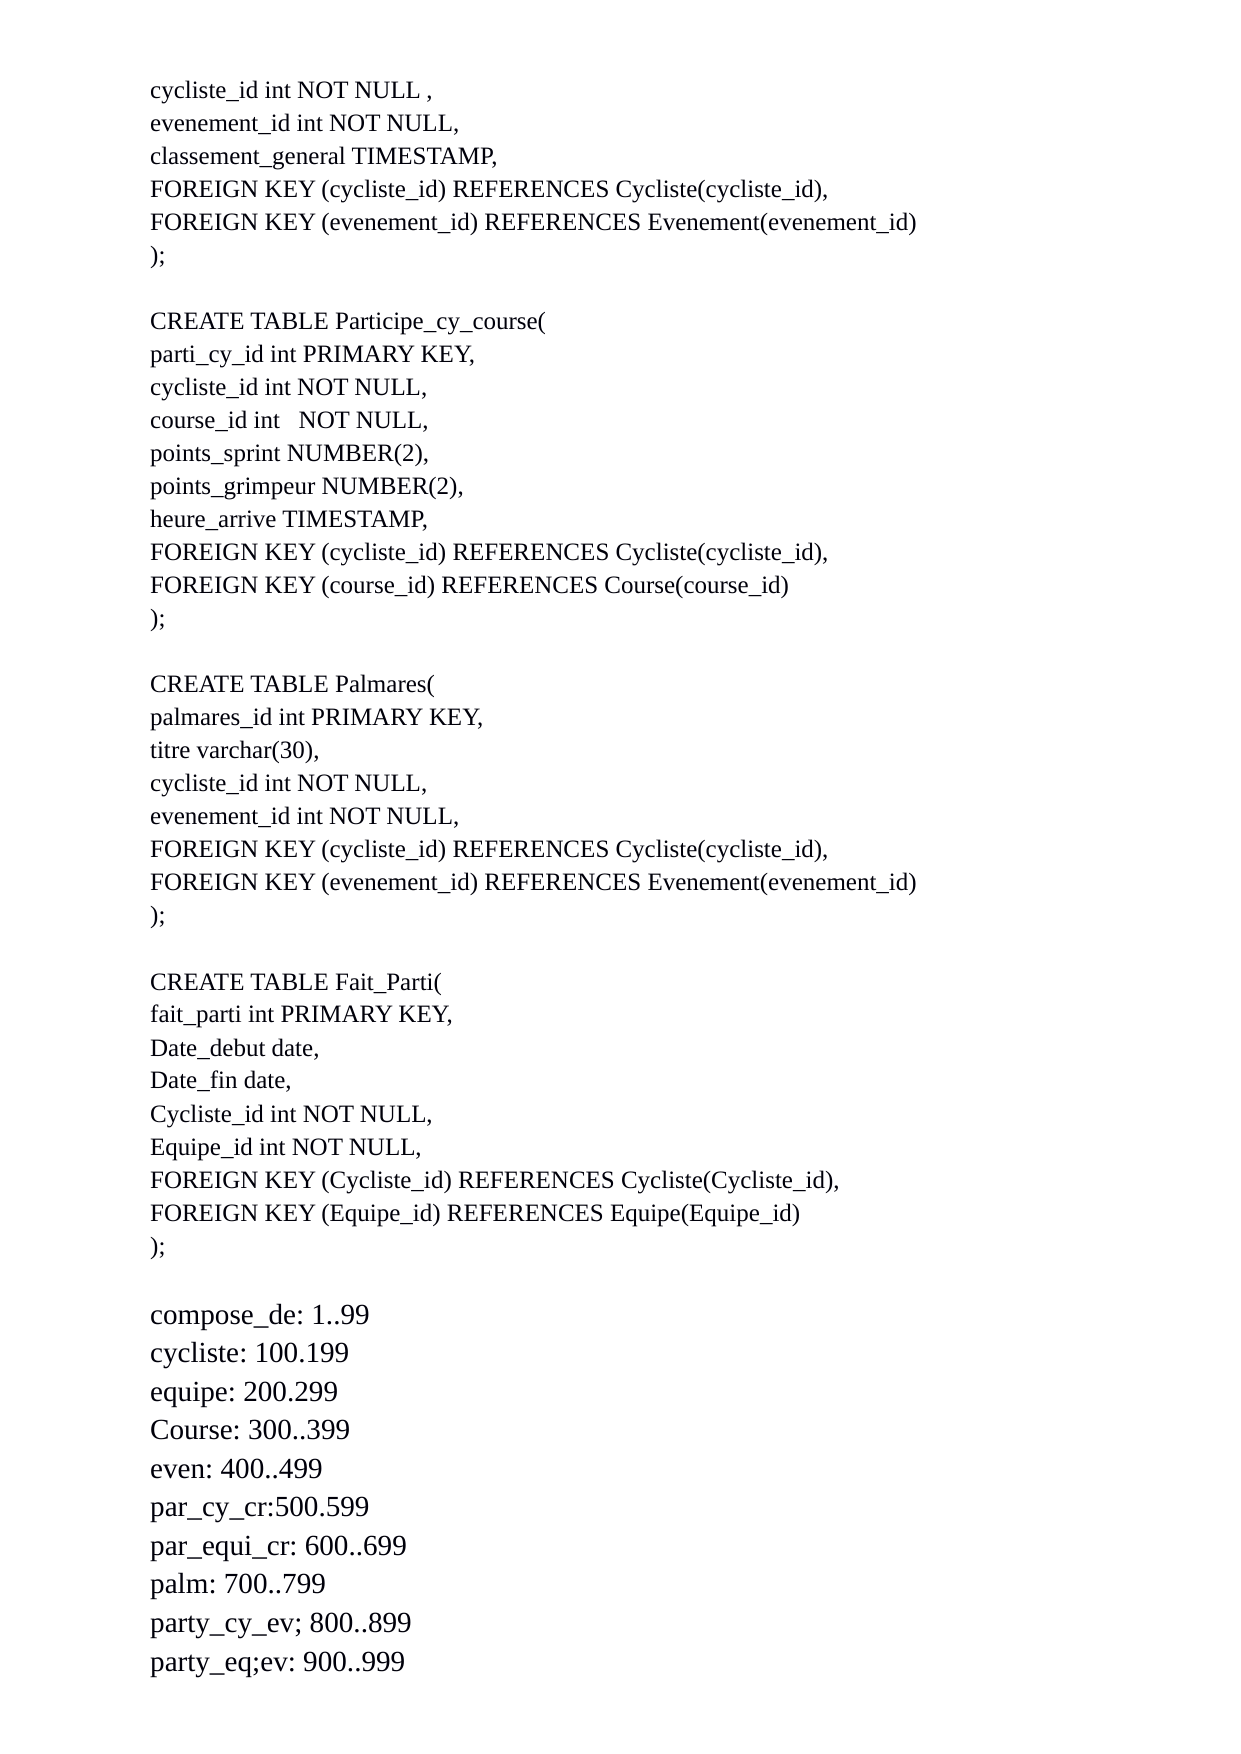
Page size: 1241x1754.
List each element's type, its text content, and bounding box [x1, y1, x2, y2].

text points_sprint NUMBER(2), [150, 438, 1090, 467]
text course_id int NOT NULL, [150, 405, 1090, 434]
text heure_arrive TIMESTAMP, [150, 504, 1090, 533]
text Equipe_id int NOT NULL, [150, 1132, 1090, 1160]
text ); [150, 901, 1090, 929]
text palm: 700..799 [150, 1567, 1090, 1600]
text FOREIGN KEY (Equipe_id) REFERENCES Equipe(Equipe_id) [150, 1198, 1090, 1226]
text Cycliste_id int NOT NULL, [150, 1099, 1090, 1127]
text FOREIGN KEY (Cycliste_id) REFERENCES Cycliste(Cycliste_id), [150, 1165, 1090, 1193]
text party_cy_ev; 800..899 [150, 1605, 1090, 1639]
text FOREIGN KEY (course_id) REFERENCES Course(course_id) [150, 570, 1090, 599]
text CREATE TABLE Participe_cy_course( [150, 306, 1090, 335]
text evenement_id int NOT NULL, [150, 108, 1090, 137]
text cycliste: 100.199 [150, 1335, 1090, 1369]
text cycliste_id int NOT NULL, [150, 768, 1090, 797]
text party_eq;ev: 900..999 [150, 1644, 1090, 1677]
text Course: 300..399 [150, 1412, 1090, 1446]
text cycliste_id int NOT NULL , [150, 75, 1090, 104]
text Date_fin date, [150, 1066, 1090, 1094]
text classement_general TIMESTAMP, [150, 141, 1090, 170]
text FOREIGN KEY (cycliste_id) REFERENCES Cycliste(cycliste_id), [150, 834, 1090, 863]
text FOREIGN KEY (cycliste_id) REFERENCES Cycliste(cycliste_id), [150, 174, 1090, 203]
text ); [150, 1231, 1090, 1259]
text CREATE TABLE Palmares( [150, 669, 1090, 698]
text compose_de: 1..99 [150, 1297, 1090, 1330]
text ); [150, 240, 1090, 269]
text fait_parti int PRIMARY KEY, [150, 999, 1090, 1028]
text FOREIGN KEY (evenement_id) REFERENCES Evenement(evenement_id) [150, 867, 1090, 896]
text Date_debut date, [150, 1033, 1090, 1061]
text titre varchar(30), [150, 735, 1090, 764]
text parti_cy_id int PRIMARY KEY, [150, 339, 1090, 368]
text equipe: 200.299 [150, 1374, 1090, 1407]
text cycliste_id int NOT NULL, [150, 372, 1090, 401]
text par_cy_cr:500.599 [150, 1489, 1090, 1523]
text CREATE TABLE Fait_Parti( [150, 967, 1090, 995]
text even: 400..499 [150, 1451, 1090, 1484]
text ); [150, 603, 1090, 632]
text points_grimpeur NUMBER(2), [150, 471, 1090, 500]
text par_equi_cr: 600..699 [150, 1528, 1090, 1562]
text FOREIGN KEY (cycliste_id) REFERENCES Cycliste(cycliste_id), [150, 537, 1090, 566]
text evenement_id int NOT NULL, [150, 801, 1090, 830]
text palmares_id int PRIMARY KEY, [150, 702, 1090, 731]
text FOREIGN KEY (evenement_id) REFERENCES Evenement(evenement_id) [150, 207, 1090, 236]
